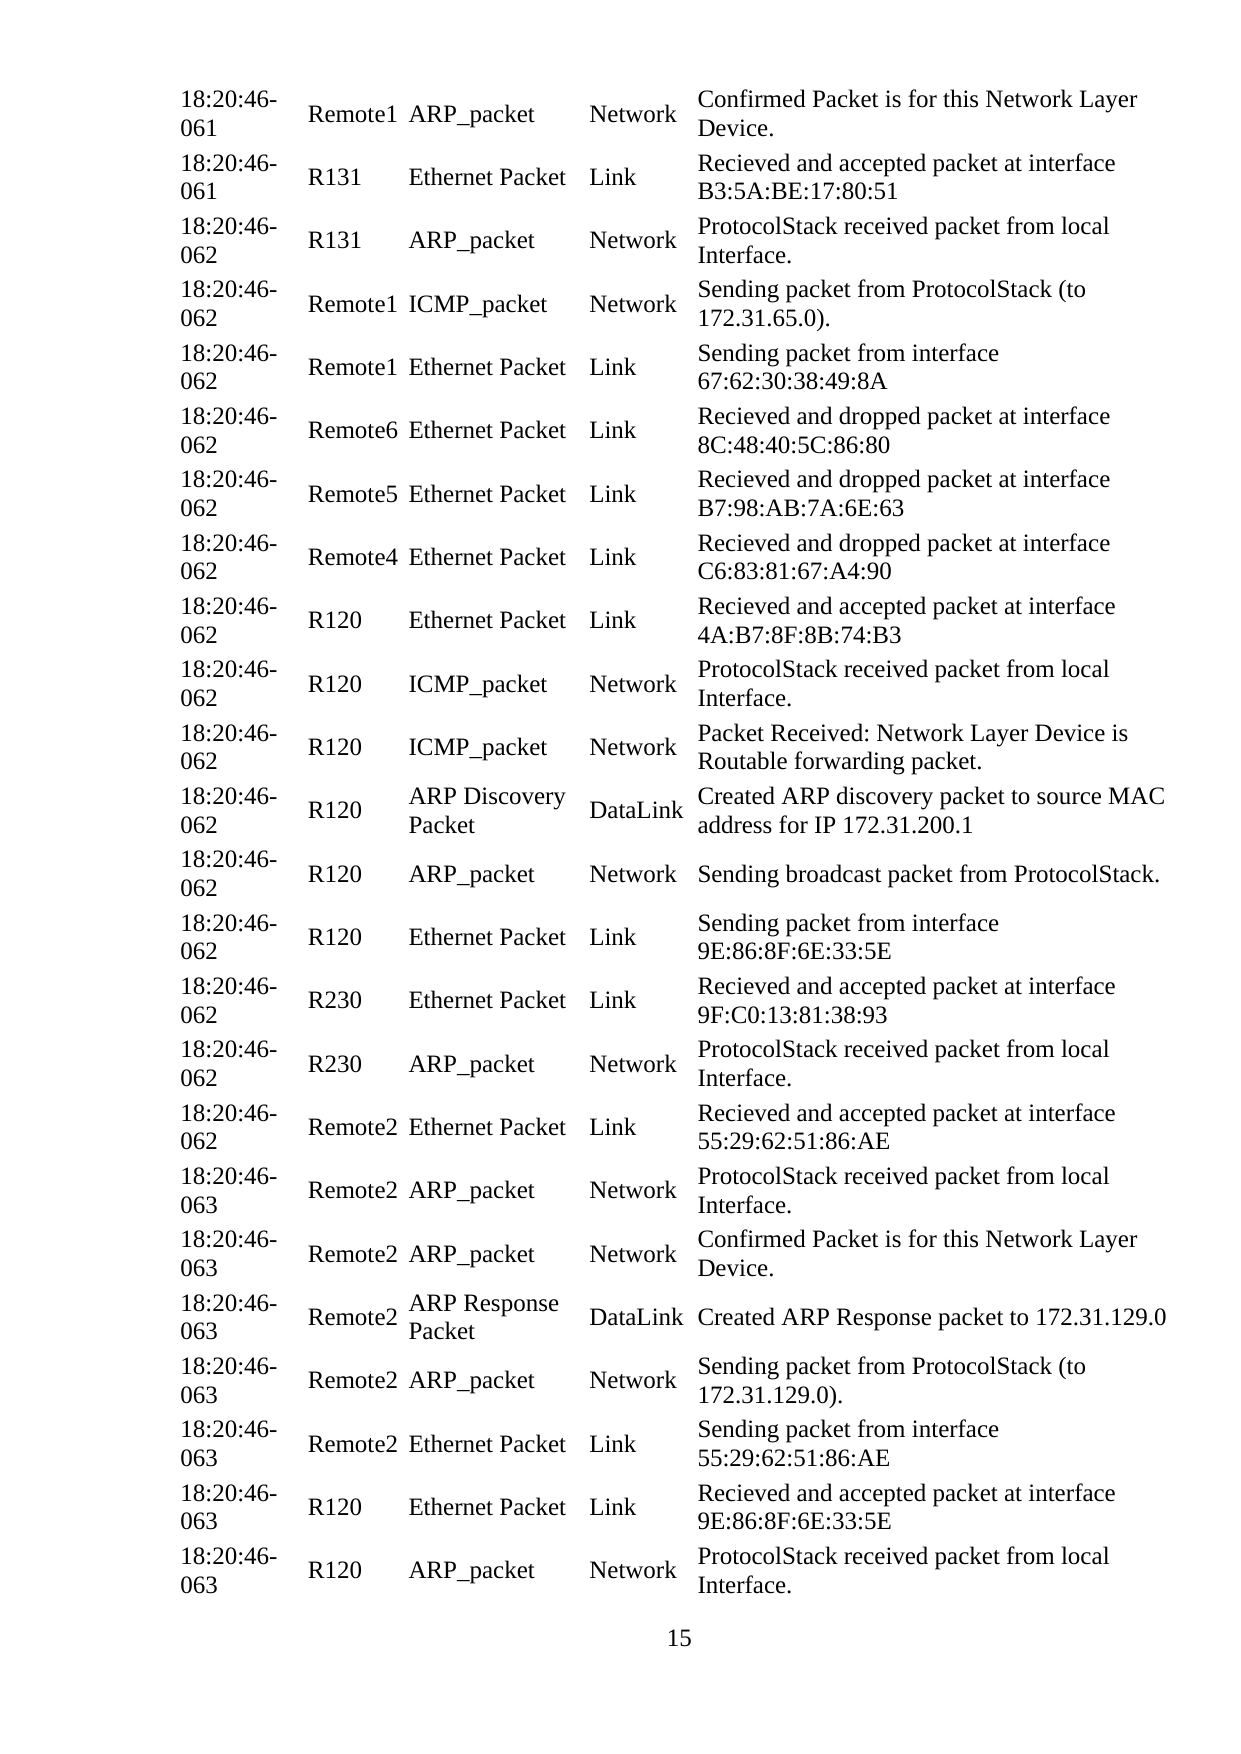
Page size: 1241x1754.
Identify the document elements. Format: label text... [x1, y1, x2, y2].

table_cell 18:20:46-063 [177, 1538, 305, 1601]
table_cell ProtocolStack received packet from local Interface. [694, 651, 1181, 715]
table_cell Network [586, 1158, 694, 1221]
table_cell ICMP_packet [405, 271, 586, 335]
table_cell Link [586, 525, 694, 588]
table_cell ICMP_packet [405, 651, 586, 715]
table_cell Sending packet from interface 67:62:30:38:49:8A [694, 335, 1181, 398]
table_cell ICMP_packet [405, 715, 586, 778]
table_cell 18:20:46-062 [177, 841, 305, 905]
table_cell Remote1 [305, 335, 405, 398]
table_cell Recieved and accepted packet at interface 4A:B7:8F:8B:74:B3 [694, 588, 1181, 651]
table_cell R131 [305, 208, 405, 271]
table_cell Remote1 [305, 81, 405, 145]
table_cell 18:20:46-062 [177, 1031, 305, 1095]
table_cell Link [586, 588, 694, 651]
table_cell 18:20:46-062 [177, 1095, 305, 1158]
table_cell R120 [305, 651, 405, 715]
table_cell R120 [305, 1538, 405, 1601]
table_cell Ethernet Packet [405, 905, 586, 968]
table_cell R120 [305, 841, 405, 905]
table_cell ARP_packet [405, 1031, 586, 1095]
table_cell Remote6 [305, 398, 405, 461]
table_cell Recieved and dropped packet at interface C6:83:81:67:A4:90 [694, 525, 1181, 588]
table_cell R120 [305, 588, 405, 651]
table_cell 18:20:46-062 [177, 588, 305, 651]
table_cell Ethernet Packet [405, 398, 586, 461]
table_cell Ethernet Packet [405, 1095, 586, 1158]
table_cell Link [586, 398, 694, 461]
table_cell 18:20:46-063 [177, 1411, 305, 1475]
table_cell R131 [305, 145, 405, 208]
table_cell Link [586, 905, 694, 968]
table_cell Created ARP discovery packet to source MAC address for IP 172.31.200.1 [694, 778, 1181, 841]
table_cell 18:20:46-062 [177, 271, 305, 335]
table_cell Remote1 [305, 271, 405, 335]
table_cell Ethernet Packet [405, 335, 586, 398]
table_cell Ethernet Packet [405, 1411, 586, 1475]
table_cell Recieved and accepted packet at interface 55:29:62:51:86:AE [694, 1095, 1181, 1158]
table_cell Network [586, 1221, 694, 1285]
table_cell 18:20:46-063 [177, 1475, 305, 1538]
table_cell Sending packet from ProtocolStack (to 172.31.129.0). [694, 1348, 1181, 1411]
table_cell Network [586, 651, 694, 715]
table_cell Ethernet Packet [405, 968, 586, 1031]
table_cell Created ARP Response packet to 172.31.129.0 [694, 1285, 1181, 1348]
table_cell 18:20:46-062 [177, 968, 305, 1031]
table_cell Recieved and dropped packet at interface 8C:48:40:5C:86:80 [694, 398, 1181, 461]
table_cell Ethernet Packet [405, 145, 586, 208]
table_cell Network [586, 271, 694, 335]
table_cell R120 [305, 715, 405, 778]
table_cell Remote2 [305, 1285, 405, 1348]
table_cell Link [586, 1411, 694, 1475]
table_cell 18:20:46-063 [177, 1348, 305, 1411]
table_cell Remote2 [305, 1158, 405, 1221]
table_cell Remote2 [305, 1348, 405, 1411]
table_cell DataLink [586, 778, 694, 841]
table_cell 18:20:46-063 [177, 1221, 305, 1285]
table_cell 18:20:46-062 [177, 778, 305, 841]
table_cell Confirmed Packet is for this Network Layer Device. [694, 81, 1181, 145]
table_cell Packet Received: Network Layer Device is Routable forwarding packet. [694, 715, 1181, 778]
table_cell ARP Discovery Packet [405, 778, 586, 841]
table_cell R120 [305, 1475, 405, 1538]
table_cell Network [586, 1538, 694, 1601]
table_cell 18:20:46-062 [177, 715, 305, 778]
table_cell 18:20:46-063 [177, 1285, 305, 1348]
table_cell ProtocolStack received packet from local Interface. [694, 1031, 1181, 1095]
table_cell 18:20:46-061 [177, 81, 305, 145]
table_cell Remote4 [305, 525, 405, 588]
table_cell ProtocolStack received packet from local Interface. [694, 1158, 1181, 1221]
table_cell R230 [305, 968, 405, 1031]
table_cell ARP_packet [405, 1158, 586, 1221]
table_cell Network [586, 1031, 694, 1095]
table_cell Network [586, 81, 694, 145]
table_cell Link [586, 1475, 694, 1538]
table_cell ARP_packet [405, 1348, 586, 1411]
table_cell Confirmed Packet is for this Network Layer Device. [694, 1221, 1181, 1285]
table_cell ARP_packet [405, 208, 586, 271]
table_cell Network [586, 1348, 694, 1411]
table_cell DataLink [586, 1285, 694, 1348]
table_cell Network [586, 208, 694, 271]
table_cell 18:20:46-062 [177, 651, 305, 715]
table_cell Ethernet Packet [405, 588, 586, 651]
table_cell 18:20:46-062 [177, 335, 305, 398]
table_cell 18:20:46-062 [177, 525, 305, 588]
table_cell Recieved and accepted packet at interface 9E:86:8F:6E:33:5E [694, 1475, 1181, 1538]
table_cell 18:20:46-061 [177, 145, 305, 208]
table_cell Sending broadcast packet from ProtocolStack. [694, 841, 1181, 905]
table_cell ARP_packet [405, 1221, 586, 1285]
table_cell Recieved and accepted packet at interface B3:5A:BE:17:80:51 [694, 145, 1181, 208]
table_cell 18:20:46-062 [177, 905, 305, 968]
table_cell Link [586, 335, 694, 398]
table_cell Link [586, 145, 694, 208]
table_cell Link [586, 1095, 694, 1158]
table_cell Link [586, 968, 694, 1031]
table_cell ProtocolStack received packet from local Interface. [694, 1538, 1181, 1601]
table_cell Remote2 [305, 1221, 405, 1285]
table_cell 18:20:46-062 [177, 398, 305, 461]
table_cell ARP_packet [405, 1538, 586, 1601]
table_cell R120 [305, 905, 405, 968]
table_cell Remote2 [305, 1411, 405, 1475]
table_cell ARP_packet [405, 81, 586, 145]
table_cell Ethernet Packet [405, 461, 586, 525]
table_cell Link [586, 461, 694, 525]
table_cell R230 [305, 1031, 405, 1095]
table_cell Recieved and dropped packet at interface B7:98:AB:7A:6E:63 [694, 461, 1181, 525]
table_cell Sending packet from interface 55:29:62:51:86:AE [694, 1411, 1181, 1475]
table_cell R120 [305, 778, 405, 841]
table_cell 18:20:46-063 [177, 1158, 305, 1221]
table_cell Ethernet Packet [405, 525, 586, 588]
table_cell 18:20:46-062 [177, 461, 305, 525]
table_cell ProtocolStack received packet from local Interface. [694, 208, 1181, 271]
table_cell ARP Response Packet [405, 1285, 586, 1348]
table_cell Sending packet from interface 9E:86:8F:6E:33:5E [694, 905, 1181, 968]
table_cell Recieved and accepted packet at interface 9F:C0:13:81:38:93 [694, 968, 1181, 1031]
table_cell 18:20:46-062 [177, 208, 305, 271]
table_cell Remote5 [305, 461, 405, 525]
table_cell ARP_packet [405, 841, 586, 905]
table_cell Network [586, 841, 694, 905]
table_cell Sending packet from ProtocolStack (to 172.31.65.0). [694, 271, 1181, 335]
table_cell Remote2 [305, 1095, 405, 1158]
table_cell Ethernet Packet [405, 1475, 586, 1538]
table_cell Network [586, 715, 694, 778]
